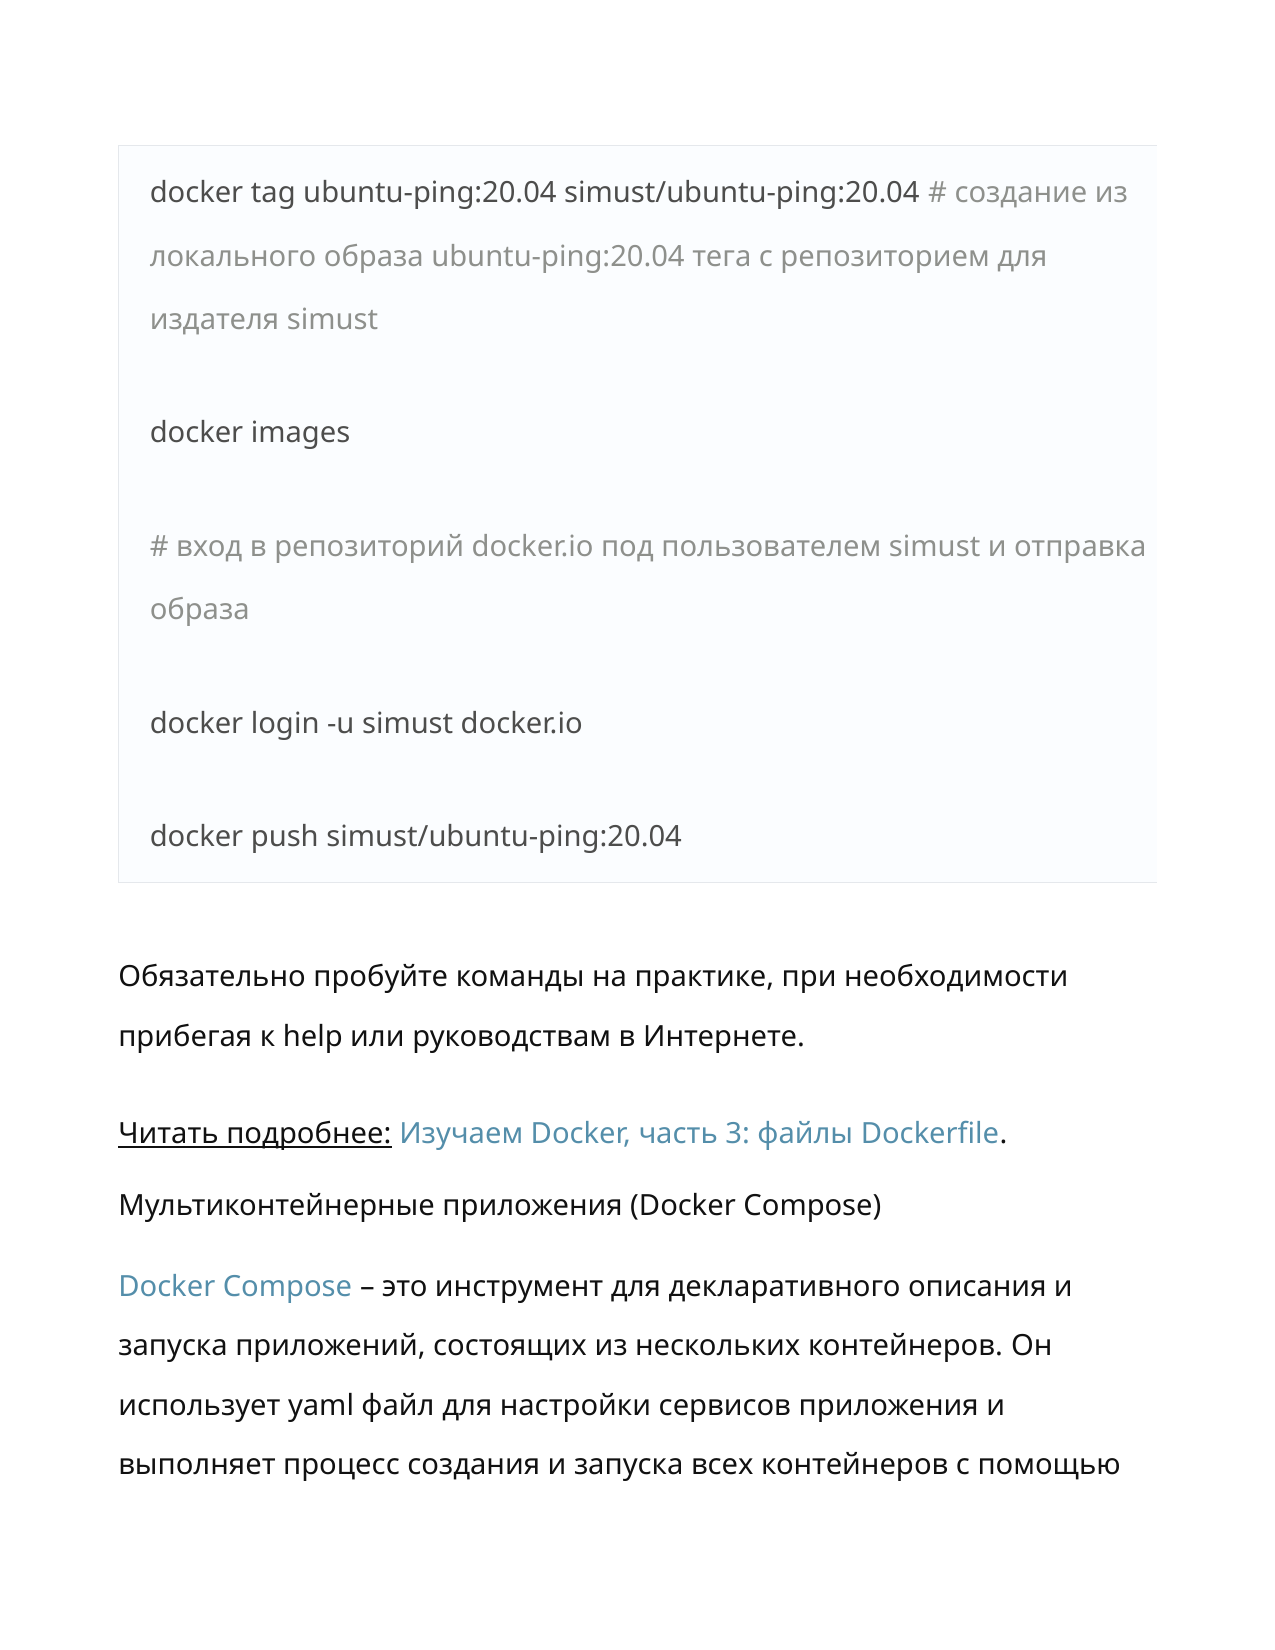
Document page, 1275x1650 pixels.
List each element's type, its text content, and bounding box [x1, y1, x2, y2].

text Обязательно пробуйте команды на практике, при необходимости прибегая к help или руководствам в Интернете. [118, 956, 1157, 1055]
text Читать подробнее: Изучаем Docker, часть 3: файлы Dockerfile. [118, 1112, 1157, 1152]
text docker push simust/ubuntu-ping:20.04 [119, 789, 1157, 882]
subtitle Мультиконтейнерные приложения (Docker Compose) [118, 1184, 1157, 1224]
text # вход в репозиторий docker.io под пользователем simust и отправка образа [119, 498, 1157, 628]
text Docker Compose – это инструмент для декларативного описания и запуска приложений, состоящих из нескольких контейнеров. Он использует yaml файл для настройки сервисов приложения и выполняет процесс создания и запуска всех контейнеров с помощью [118, 1265, 1157, 1483]
text docker login -u simust docker.io [119, 675, 1157, 742]
text docker tag ubuntu-ping:20.04 simust/ubuntu-ping:20.04 # создание из локального образа ubuntu-ping:20.04 тега с репозиторием для издателя simust [119, 146, 1157, 338]
text docker images [119, 385, 1157, 451]
